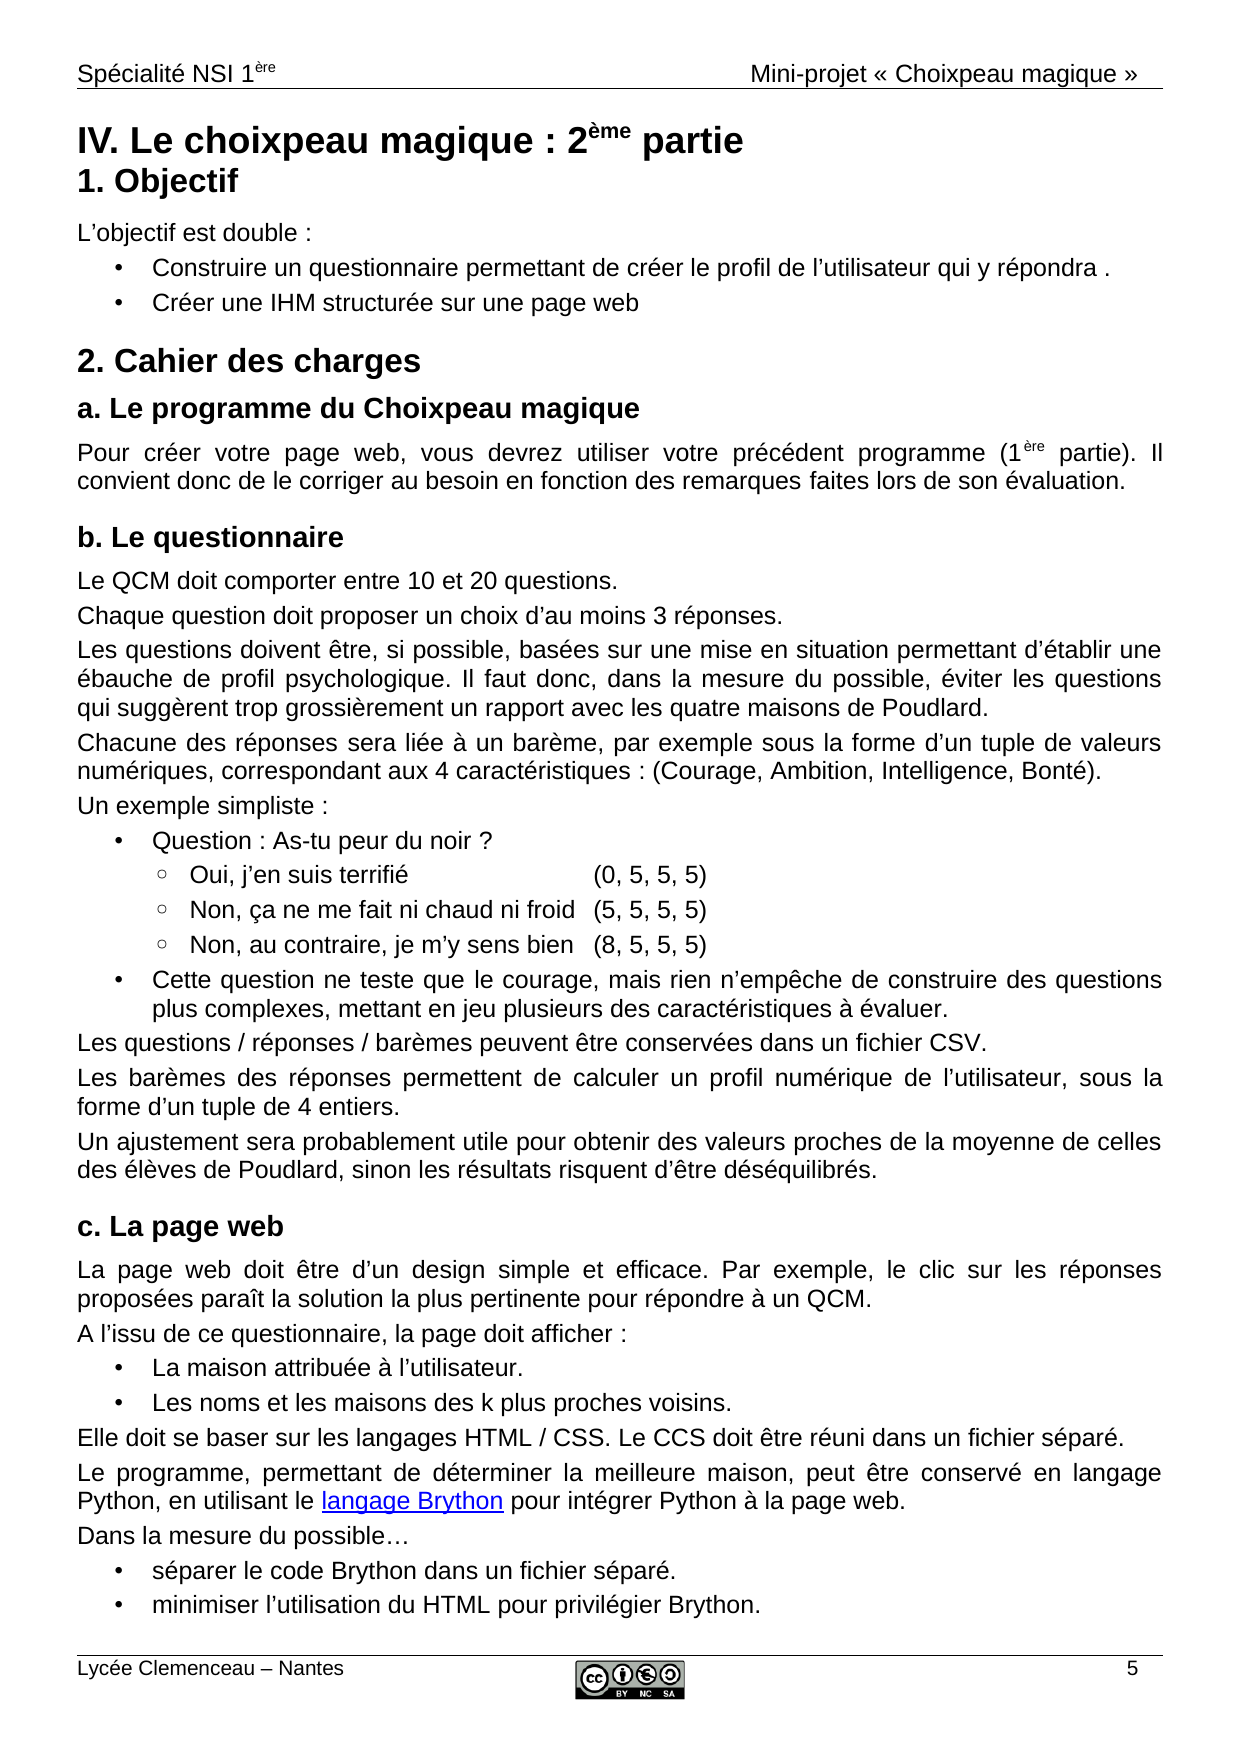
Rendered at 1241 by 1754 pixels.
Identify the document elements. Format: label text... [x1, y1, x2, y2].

list Non, ça ne me fait ni chaud ni froid (5, 5, 5, 5) [152, 895, 1163, 924]
text Les barèmes des réponses permettent de calculer un profil numérique de l’utilisateur, sous la forme d’un tuple de 4 entiers. [77, 1063, 1163, 1121]
list Construire un questionnaire permettant de créer le profil de l’utilisateur qui y répondra . [114, 253, 1163, 282]
list Cette question ne teste que le courage, mais rien n’empêche de construire des questions plus complexes, mettant en jeu plusieurs des caractéristiques à évaluer. [114, 965, 1163, 1022]
list Question : As-tu peur du noir ? [114, 826, 1163, 854]
text Chacune des réponses sera liée à un barème, par exemple sous la forme d’un tuple de valeurs numériques, correspondant aux 4 caractéristiques : (Courage, Ambition, Intelligence, Bonté). [77, 728, 1163, 785]
list Les noms et les maisons des k plus proches voisins. [114, 1388, 1163, 1417]
text Les questions doivent être, si possible, basées sur une mise en situation permettant d’établir une ébauche de profil psychologique. Il faut donc, dans la mesure du possible, éviter les questions qui suggèrent trop grossièrement un rapport avec les quatre maisons de Poudlard. [77, 635, 1163, 722]
text Le programme, permettant de déterminer la meilleure maison, peut être conservé en langage Python, en utilisant le langage Brython pour intégrer Python à la page web. [77, 1457, 1163, 1515]
subtitle Le choixpeau magique : 2ème partie [77, 118, 1163, 161]
subtitle Le questionnaire [77, 520, 1163, 553]
list séparer le code Brython dans un fichier séparé. [114, 1556, 1163, 1584]
subtitle Le programme du Choixpeau magique [77, 392, 1163, 425]
subtitle Objectif [77, 161, 1163, 200]
text Elle doit se baser sur les langages HTML / CSS. Le CCS doit être réuni dans un fichier séparé. [77, 1423, 1163, 1452]
subtitle Cahier des charges [77, 341, 1163, 380]
list Oui, j’en suis terrifié (0, 5, 5, 5) [152, 861, 1163, 889]
text Les questions / réponses / barèmes peuvent être conservées dans un fichier CSV. [77, 1028, 1163, 1057]
text Le QCM doit comporter entre 10 et 20 questions. [77, 566, 1163, 595]
text Dans la mesure du possible… [77, 1521, 1163, 1550]
text Un ajustement sera probablement utile pour obtenir des valeurs proches de la moyenne de celles des élèves de Poudlard, sinon les résultats risquent d’être déséquilibrés. [77, 1127, 1163, 1184]
picture [574, 1659, 685, 1700]
text Un exemple simpliste : [77, 791, 1163, 820]
list La maison attribuée à l’utilisateur. [114, 1353, 1163, 1382]
text La page web doit être d’un design simple et efficace. Par exemple, le clic sur les réponses proposées paraît la solution la plus pertinente pour répondre à un QCM. [77, 1255, 1163, 1313]
subtitle La page web [77, 1209, 1163, 1243]
list Non, au contraire, je m’y sens bien (8, 5, 5, 5) [152, 930, 1163, 959]
text Pour créer votre page web, vous devrez utiliser votre précédent programme (1ère partie). Il convient donc de le corriger au besoin en fonction des remarques faites lors de son évaluation. [77, 437, 1163, 495]
text Chaque question doit proposer un choix d’au moins 3 réponses. [77, 601, 1163, 629]
list Créer une IHM structurée sur une page web [114, 288, 1163, 317]
text A l’issu de ce questionnaire, la page doit afficher : [77, 1318, 1163, 1347]
text L’objectif est double : [77, 218, 1163, 247]
list minimiser l’utilisation du HTML pour privilégier Brython. [114, 1590, 1163, 1619]
